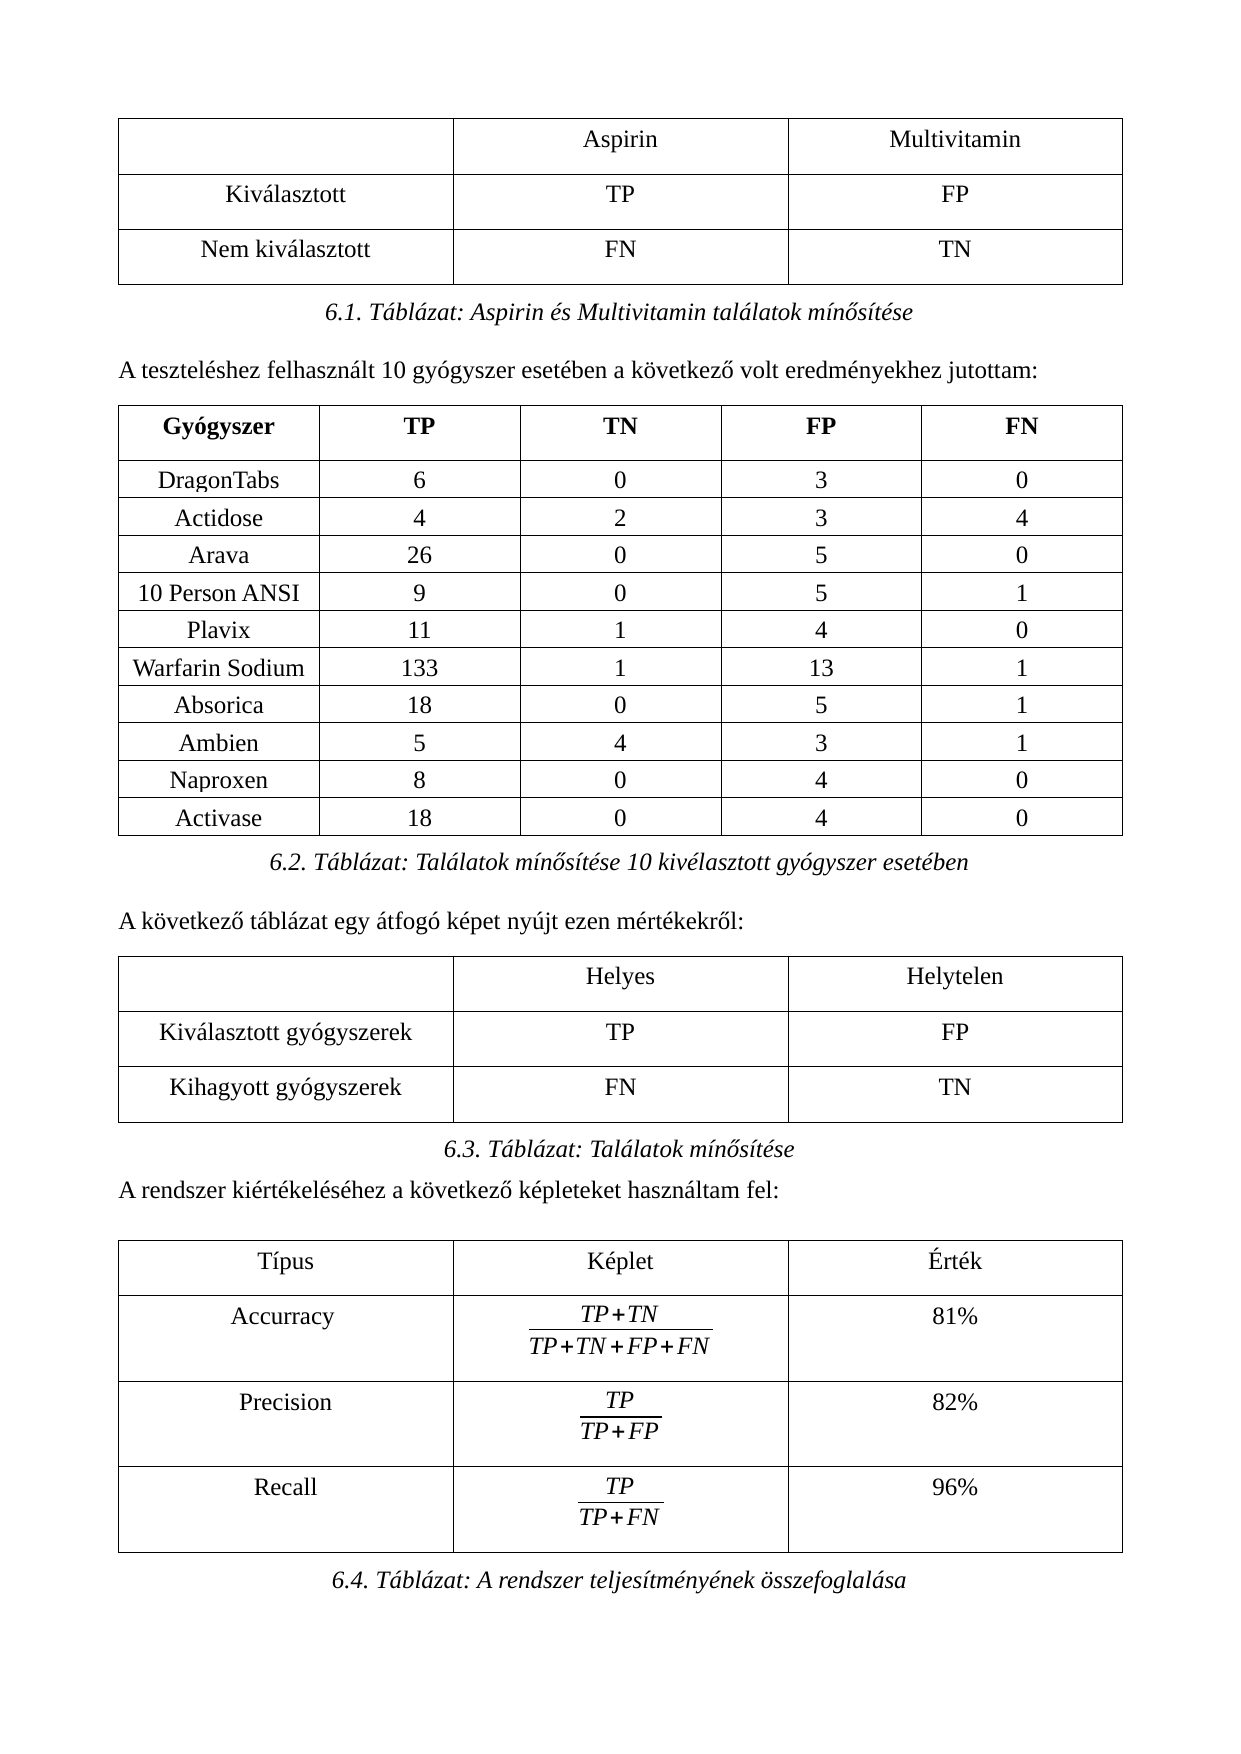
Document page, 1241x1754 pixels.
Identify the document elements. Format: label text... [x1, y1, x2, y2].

table_header Gyógyszer [119, 406, 319, 460]
table_cell Activase [119, 798, 319, 835]
table_cell Kihagyott gyógyszerek [119, 1067, 453, 1122]
table_cell 3 [722, 461, 921, 497]
table_cell 9 [320, 573, 520, 610]
table_cell FP [789, 175, 1122, 229]
table_cell 3 [722, 723, 921, 760]
table_cell 0 [521, 536, 721, 572]
table_cell 1 [922, 648, 1122, 685]
title A rendszer kiértékeléséhez a következő képleteket használtam fel: [118, 1175, 1122, 1204]
table_cell 4 [722, 761, 921, 797]
table_header Helyes [454, 957, 788, 1011]
title A következő táblázat egy átfogó képet nyújt ezen mértékekről: [118, 906, 1122, 935]
table_cell 0 [922, 761, 1122, 797]
table_cell 6 [320, 461, 520, 497]
table_cell 5 [722, 536, 921, 572]
text 6.2. Táblázat: Találatok mínősítése 10 kivélasztott gyógyszer esetében [118, 847, 1122, 876]
table_cell Warfarin Sodium [119, 648, 319, 685]
title A teszteléshez felhasznált 10 gyógyszer esetében a következő volt eredményekhez jutottam: [118, 355, 1122, 384]
table_cell Accurracy [119, 1296, 453, 1381]
table_cell Ambien [119, 723, 319, 760]
table_cell Absorica [119, 686, 319, 722]
table_cell 0 [922, 798, 1122, 835]
table_cell 4 [922, 498, 1122, 535]
table_cell 81% [789, 1296, 1122, 1381]
table_cell [454, 1467, 788, 1552]
table_header Aspirin [454, 119, 788, 173]
table_cell 3 [722, 498, 921, 535]
table_cell 4 [722, 611, 921, 647]
table_cell Naproxen [119, 761, 319, 797]
table_cell 1 [922, 723, 1122, 760]
table_cell 4 [320, 498, 520, 535]
table_cell TP [454, 175, 788, 229]
table_cell 4 [722, 798, 921, 835]
table_cell 0 [521, 573, 721, 610]
table_cell TP [454, 1012, 788, 1066]
table_cell Nem kiválasztott [119, 230, 453, 284]
table_cell 0 [521, 761, 721, 797]
table_cell 18 [320, 798, 520, 835]
table_cell Recall [119, 1467, 453, 1552]
table_cell 5 [320, 723, 520, 760]
table_cell FP [789, 1012, 1122, 1066]
table_cell 10 Person ANSI [119, 573, 319, 610]
table_cell 0 [521, 461, 721, 497]
table_cell 0 [922, 611, 1122, 647]
table_cell 82% [789, 1382, 1122, 1466]
table_cell 0 [922, 461, 1122, 497]
table_cell TN [789, 1067, 1122, 1122]
table_cell 5 [722, 686, 921, 722]
table_cell DragonTabs [119, 461, 319, 497]
table_cell [454, 1382, 788, 1466]
table_cell Precision [119, 1382, 453, 1466]
table_header [119, 957, 453, 1011]
table_header Típus [119, 1241, 453, 1295]
table_cell 96% [789, 1467, 1122, 1552]
table_cell Arava [119, 536, 319, 572]
table_cell 0 [922, 536, 1122, 572]
table_header TP [320, 406, 520, 460]
table_cell 0 [521, 798, 721, 835]
table_cell Plavix [119, 611, 319, 647]
text 6.4. Táblázat: A rendszer teljesítményének összefoglalása [118, 1565, 1122, 1593]
table_cell 8 [320, 761, 520, 797]
table_cell 1 [521, 611, 721, 647]
table_cell [454, 1296, 788, 1381]
text 6.3. Táblázat: Találatok mínősítése [118, 1134, 1122, 1163]
table_header Képlet [454, 1241, 788, 1295]
table_cell 26 [320, 536, 520, 572]
table_cell Kiválasztott gyógyszerek [119, 1012, 453, 1066]
table_cell Actidose [119, 498, 319, 535]
table_cell Kiválasztott [119, 175, 453, 229]
table_header Érték [789, 1241, 1122, 1295]
table_header FN [922, 406, 1122, 460]
table_cell 133 [320, 648, 520, 685]
table_cell 1 [922, 686, 1122, 722]
table_cell 0 [521, 686, 721, 722]
table_cell 13 [722, 648, 921, 685]
table_header TN [521, 406, 721, 460]
table_cell 18 [320, 686, 520, 722]
table_header [119, 119, 453, 173]
table_cell 5 [722, 573, 921, 610]
table_header FP [722, 406, 921, 460]
table_header Helytelen [789, 957, 1122, 1011]
text 6.1. Táblázat: Aspirin és Multivitamin találatok mínősítése [118, 297, 1122, 325]
table_cell FN [454, 230, 788, 284]
table_cell FN [454, 1067, 788, 1122]
table_cell 11 [320, 611, 520, 647]
table_cell 1 [922, 573, 1122, 610]
table_header Multivitamin [789, 119, 1122, 173]
table_cell 2 [521, 498, 721, 535]
table_cell 4 [521, 723, 721, 760]
table_cell TN [789, 230, 1122, 284]
table_cell 1 [521, 648, 721, 685]
